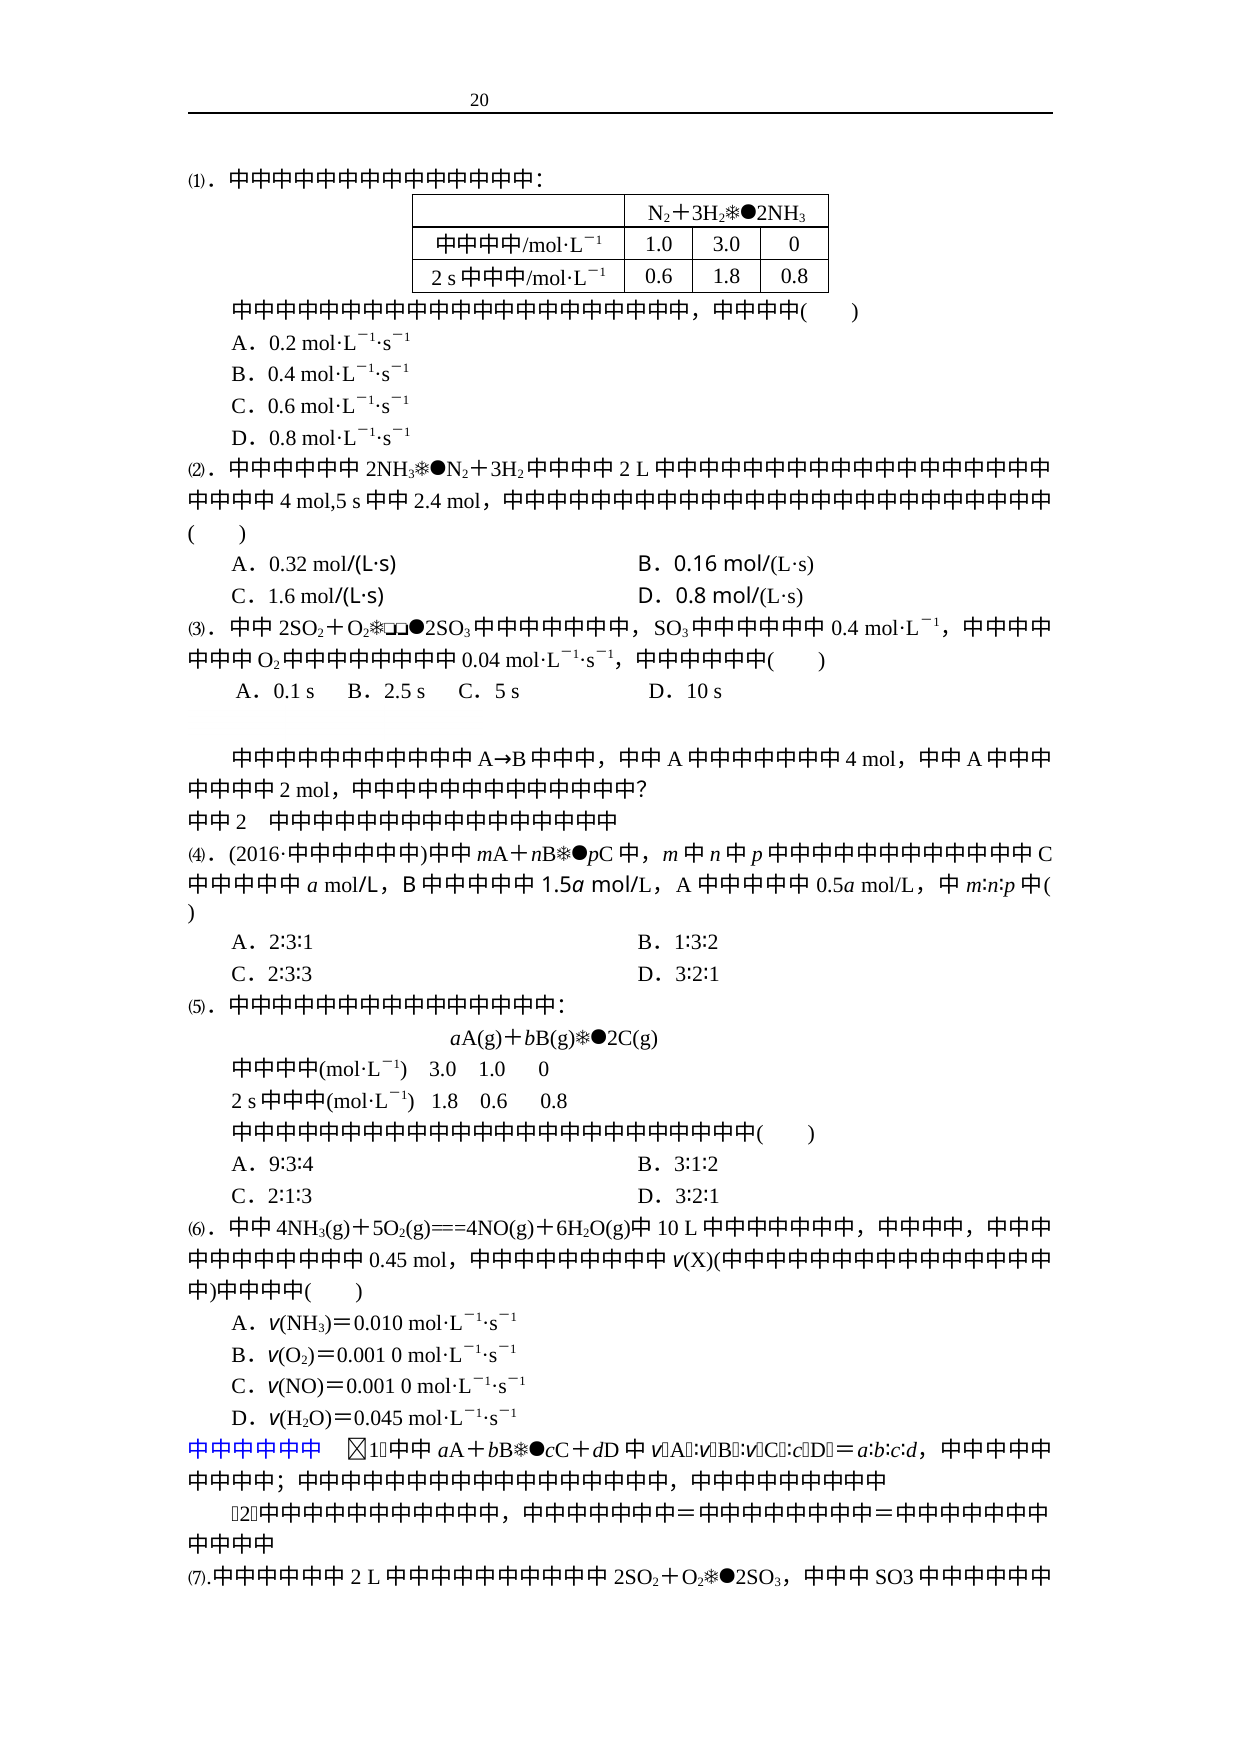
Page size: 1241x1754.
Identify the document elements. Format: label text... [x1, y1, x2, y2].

text D．v(H2O)＝0.045 mol·L－1·s－1 [187, 1400, 1053, 1432]
text C．2∶1∶3 D．3∶2∶1 [187, 1178, 1053, 1210]
text ⑴．中中中中中中中中中中中中中中： [187, 162, 1053, 194]
table_header N2＋3H22NH3 [625, 195, 828, 226]
text ⑸．中中中中中中中中中中中中中中中： [187, 988, 1053, 1019]
text ⑶．中中2SO2＋O22SO3中中中中中中中，SO3中中中中中中0.4 mol·L－1，中中中中中中中O2中中中中中中中中0.04 mol·L－1·s－1，中中中中中中( ) [187, 610, 1053, 673]
text ⑵．中中中中中中2NH3N2＋3H2中中中中2 L中中中中中中中中中中中中中中中中中中中中中中4 mol,5 s中中2.4 mol，中中中中中中中中中中中中中中中中中中中中中中中中中( ) [187, 451, 1053, 546]
text 2 s中中中(mol·L－1) 1.8 0.6 0.8 [187, 1083, 1053, 1115]
text 中中中中中中中中中中中中中中中中中中中中中，中中中中( ) [187, 293, 1053, 324]
table_cell 2 s中中中/mol·L－1 [413, 260, 624, 292]
text C．1.6 mol/(L·s) D．0.8 mol/(L·s) [187, 578, 1053, 610]
text A．0.2 mol·L－1·s－1 [187, 324, 1053, 356]
text 中中中中中中中中中中中中中中中中中中中中中中中中( ) [187, 1115, 1053, 1146]
text C．v(NO)＝0.001 0 mol·L－1·s－1 [187, 1368, 1053, 1400]
text 2中中中中中中中中中中中，中中中中中中中＝中中中中中中中中＝中中中中中中中中中中中 [187, 1496, 1053, 1559]
text ⑹．中中4NH3(g)＋5O2(g)===4NO(g)＋6H2O(g)中10 L中中中中中中中，中中中中，中中中中中中中中中中中0.45 mol，中中中中中中中中中v(X)(中中中中中中中中中中中中中中中中)中中中中( ) [187, 1210, 1053, 1305]
text 中中2 中中中中中中中中中中中中中中中中 [187, 804, 1053, 836]
text A．0.32 mol/(L·s) B．0.16 mol/(L·s) [187, 546, 1053, 578]
text A．v(NH3)＝0.010 mol·L－1·s－1 [187, 1305, 1053, 1337]
text aA(g)＋bB(g)2C(g) [187, 1019, 1053, 1051]
text A．2∶3∶1 B．1∶3∶2 [187, 924, 1053, 956]
table_cell 1.8 [693, 260, 760, 292]
text 中中中中中中 1中中aA＋bBcC＋dD中vA∶vB∶vC∶cD＝a∶b∶c∶d，中中中中中中中中中；中中中中中中中中中中中中中中中中中，中中中中中中中中中 [187, 1432, 1053, 1496]
table_cell 0.8 [761, 260, 828, 292]
text C．0.6 mol·L－1·s－1 [187, 388, 1053, 419]
text ⑷．(2016·中中中中中中)中中mA＋nBpC中，m中n中p中中中中中中中中中中中中C中中中中中a mol/L，B中中中中中1.5a mol/L，A中中中中中0.5a mol/L，中m∶n∶p中( ) [187, 836, 1053, 924]
text A．9∶3∶4 B．3∶1∶2 [187, 1146, 1053, 1178]
table_cell 中中中中/mol·L－1 [413, 228, 624, 259]
table_header [413, 195, 624, 226]
picture [187, 705, 483, 741]
text B．v(O2)＝0.001 0 mol·L－1·s－1 [187, 1337, 1053, 1368]
text ⑺.中中中中中中2 L中中中中中中中中中中2SO2＋O22SO3，中中中SO3中中中中中中 [187, 1559, 1053, 1591]
table_cell 0 [761, 228, 828, 259]
text 中中中中中中中中中中中A→B中中中，中中A中中中中中中中4 mol，中中A中中中中中中中2 mol，中中中中中中中中中中中中中？ [187, 741, 1053, 804]
table_cell 3.0 [693, 228, 760, 259]
text A．0.1 s B．2.5 s C．5 s D．10 s [187, 673, 1053, 705]
text B．0.4 mol·L－1·s－1 [187, 356, 1053, 388]
text D．0.8 mol·L－1·s－1 [187, 419, 1053, 451]
table_cell 1.0 [625, 228, 692, 259]
text C．2∶3∶3 D．3∶2∶1 [187, 956, 1053, 988]
table_cell 0.6 [625, 260, 692, 292]
text 中中中中(mol·L－1) 3.0 1.0 0 [187, 1051, 1053, 1083]
